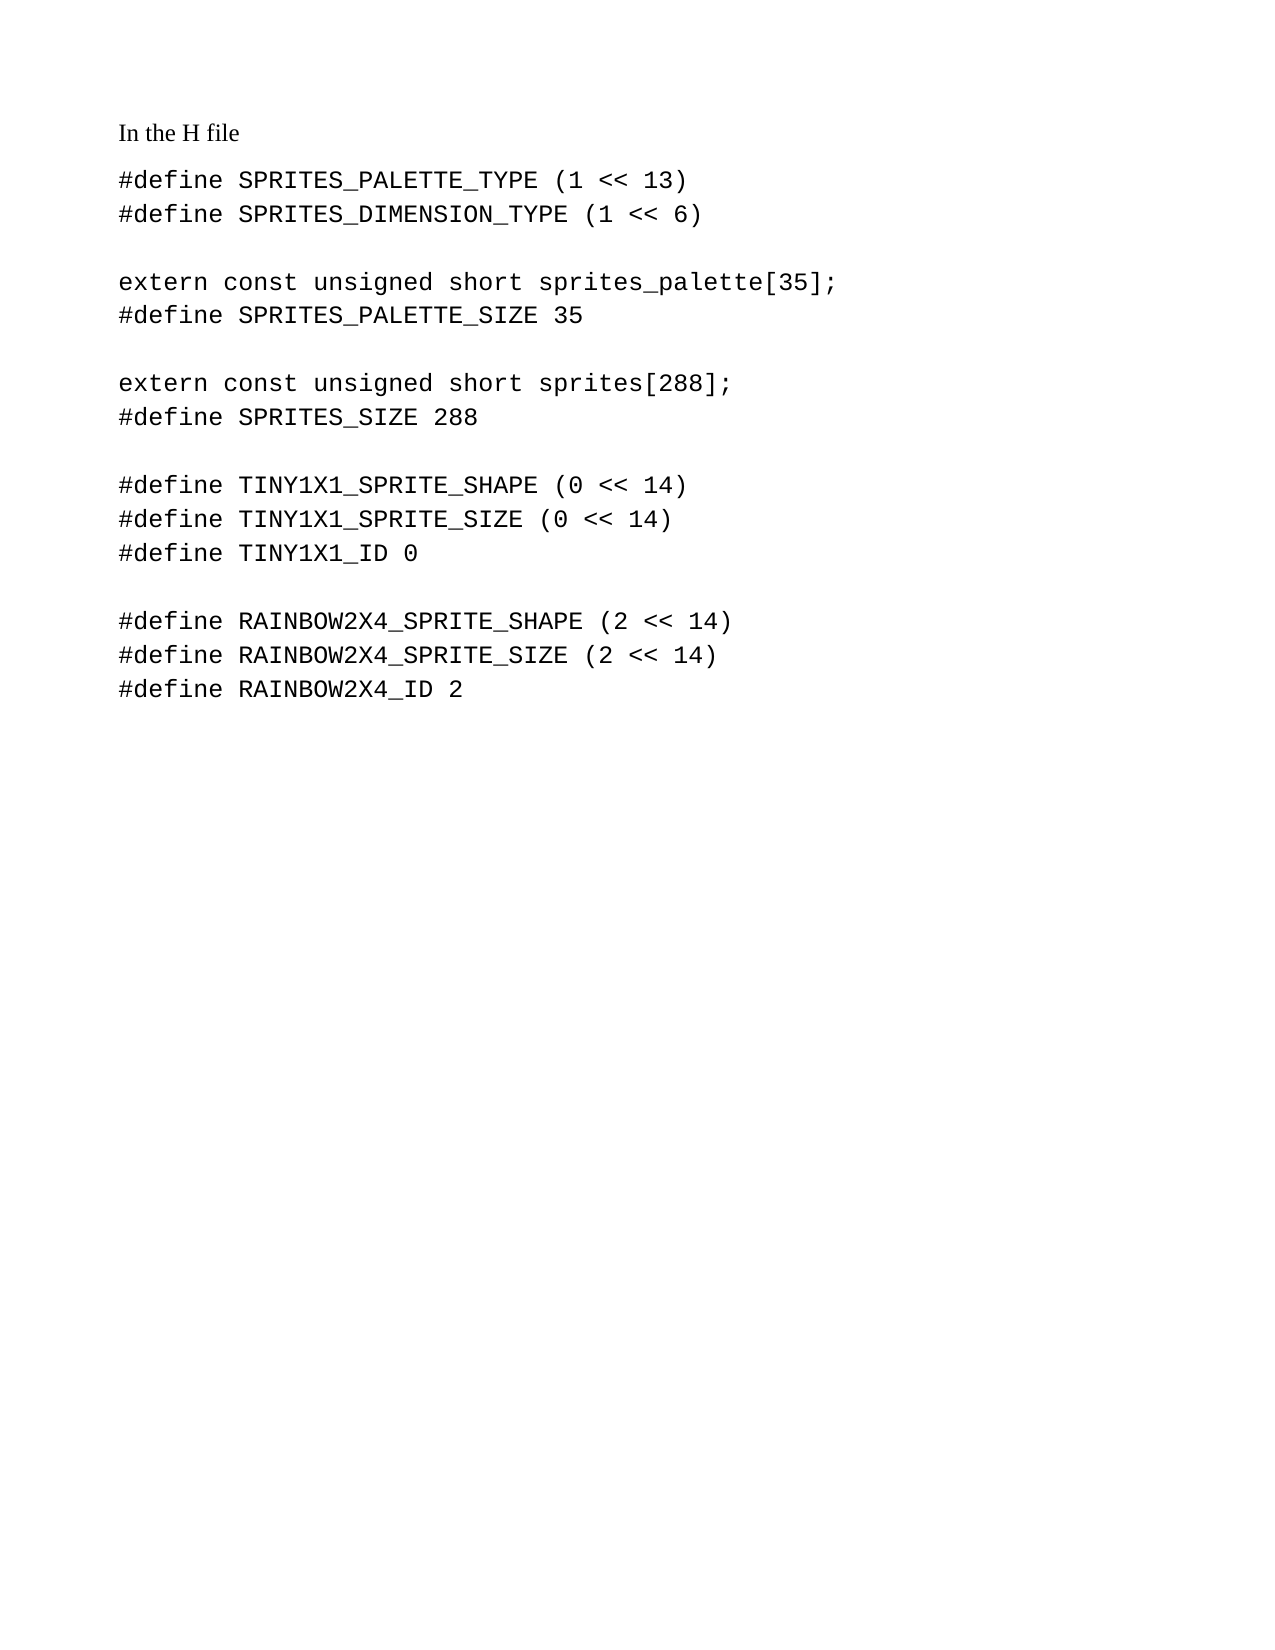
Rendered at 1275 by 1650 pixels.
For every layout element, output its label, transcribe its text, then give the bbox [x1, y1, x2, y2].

text In the H file [118, 118, 1157, 147]
text extern const unsigned short sprites[288]; [118, 371, 1157, 399]
text #define RAINBOW2X4_ID 2 [118, 677, 1157, 705]
text #define TINY1X1_ID 0 [118, 541, 1157, 569]
text #define RAINBOW2X4_SPRITE_SIZE (2 << 14) [118, 643, 1157, 671]
text #define SPRITES_DIMENSION_TYPE (1 << 6) [118, 201, 1157, 229]
text #define SPRITES_PALETTE_TYPE (1 << 13) [118, 167, 1157, 196]
text #define SPRITES_PALETTE_SIZE 35 [118, 303, 1157, 331]
text #define TINY1X1_SPRITE_SHAPE (0 << 14) [118, 473, 1157, 501]
text extern const unsigned short sprites_palette[35]; [118, 269, 1157, 297]
text #define RAINBOW2X4_SPRITE_SHAPE (2 << 14) [118, 609, 1157, 637]
text #define SPRITES_SIZE 288 [118, 405, 1157, 433]
text #define TINY1X1_SPRITE_SIZE (0 << 14) [118, 507, 1157, 535]
